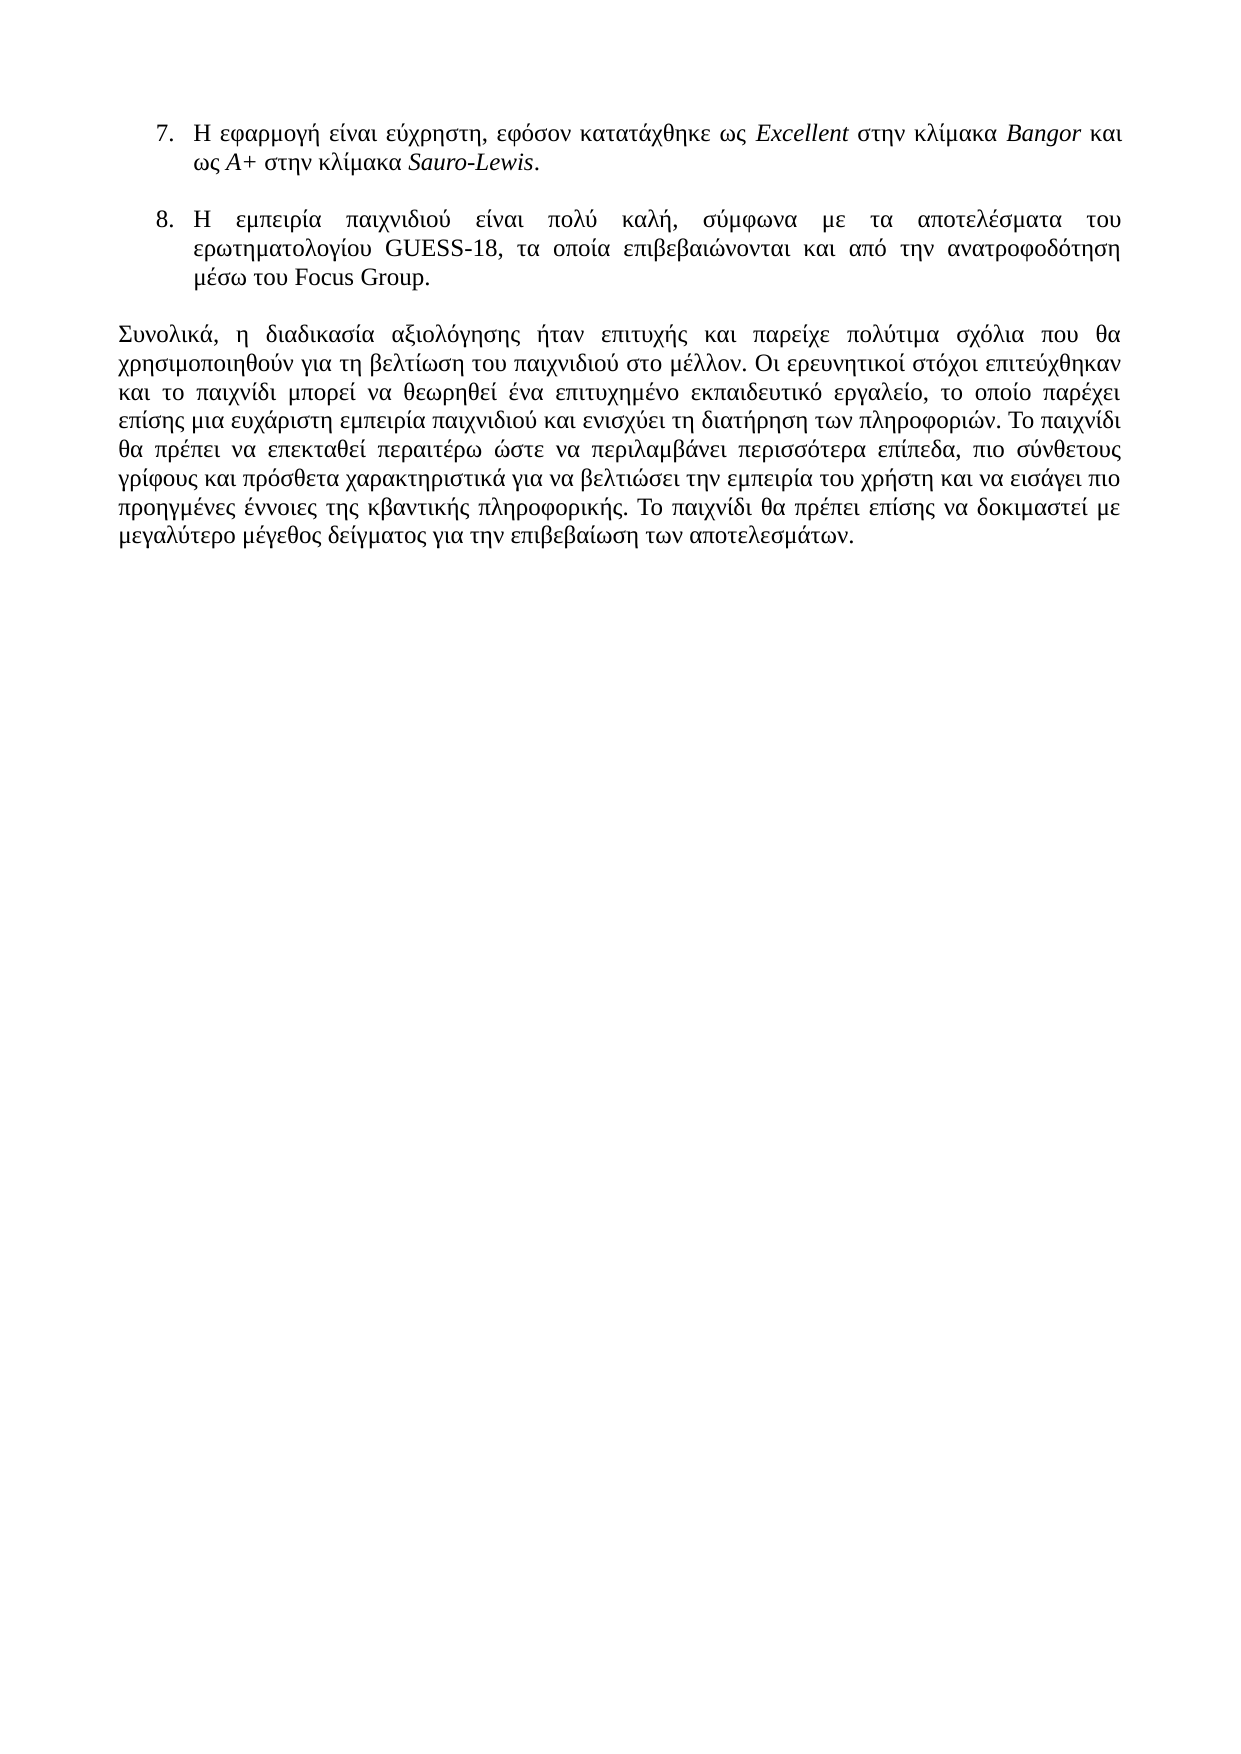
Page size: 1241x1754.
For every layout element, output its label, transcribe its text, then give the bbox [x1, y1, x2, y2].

list Η εφαρμογή είναι εύχρηστη, εφόσον κατατάχθηκε ως Excellent στην κλίμακα Bangor και ως A+ στην κλίμακα Sauro-Lewis. [156, 118, 1122, 176]
text Συνολικά, η διαδικασία αξιολόγησης ήταν επιτυχής και παρείχε πολύτιμα σχόλια που θα χρησιμοποιηθούν για τη βελτίωση του παιχνιδιού στο μέλλον. Οι ερευνητικοί στόχοι επιτεύχθηκαν και το παιχνίδι μπορεί να θεωρηθεί ένα επιτυχημένο εκπαιδευτικό εργαλείο, το οποίο παρέχει επίσης μια ευχάριστη εμπειρία παιχνιδιού και ενισχύει τη διατήρηση των πληροφοριών. Το παιχνίδι θα πρέπει να επεκταθεί περαιτέρω ώστε να περιλαμβάνει περισσότερα επίπεδα, πιο σύνθετους γρίφους και πρόσθετα χαρακτηριστικά για να βελτιώσει την εμπειρία του χρήστη και να εισάγει πιο προηγμένες έννοιες της κβαντικής πληροφορικής. Το παιχνίδι θα πρέπει επίσης να δοκιμαστεί με μεγαλύτερο μέγεθος δείγματος για την επιβεβαίωση των αποτελεσμάτων. [118, 319, 1122, 549]
list Η εμπειρία παιχνιδιού είναι πολύ καλή, σύμφωνα με τα αποτελέσματα του ερωτηματολογίου GUESS-18, τα οποία επιβεβαιώνονται και από την ανατροφοδότηση μέσω του Focus Group. [156, 204, 1122, 291]
